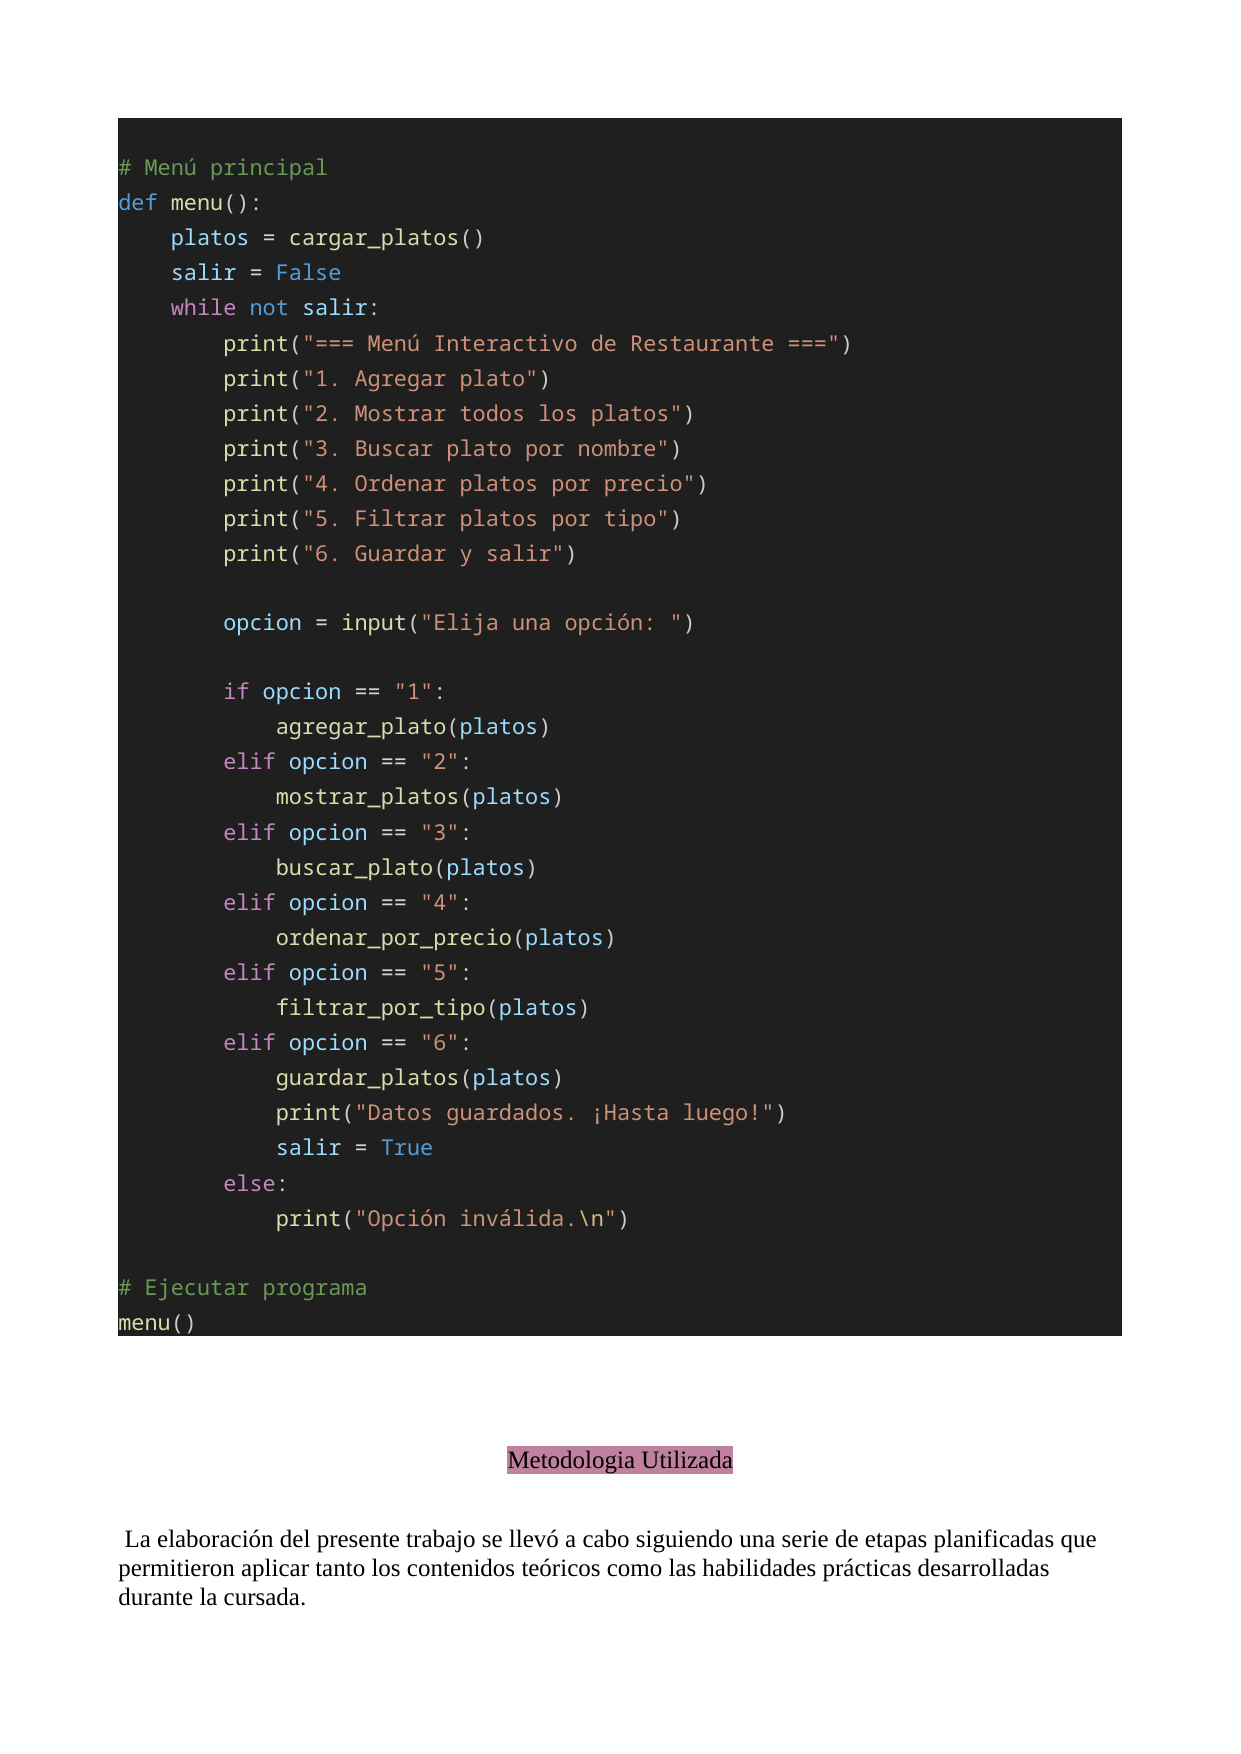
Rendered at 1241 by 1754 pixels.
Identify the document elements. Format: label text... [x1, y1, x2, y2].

text elif opcion == "5": [118, 957, 1122, 987]
text print("Opción inválida.\n") [118, 1203, 1122, 1232]
text guardar_platos(platos) [118, 1062, 1122, 1092]
text elif opcion == "3": [118, 816, 1122, 846]
text # Menú principal [118, 152, 1122, 182]
text filtrar_por_tipo(platos) [118, 992, 1122, 1022]
text print("5. Filtrar platos por tipo") [118, 503, 1122, 533]
text menu() [118, 1307, 1122, 1336]
text print("3. Buscar plato por nombre") [118, 433, 1122, 463]
text buscar_plato(platos) [118, 852, 1122, 881]
text platos = cargar_platos() [118, 222, 1122, 252]
text # Ejecutar programa [118, 1272, 1122, 1301]
text def menu(): [118, 187, 1122, 217]
text opcion = input("Elija una opción: ") [118, 607, 1122, 637]
text if opcion == "1": [118, 676, 1122, 706]
text Metodologia Utilizada [118, 1446, 1122, 1474]
text La elaboración del presente trabajo se llevó a cabo siguiendo una serie de etapas planificadas que permitieron aplicar tanto los contenidos teóricos como las habilidades prácticas desarrolladas durante la cursada. [118, 1524, 1122, 1611]
text elif opcion == "6": [118, 1027, 1122, 1057]
text print("1. Agregar plato") [118, 363, 1122, 392]
text print("=== Menú Interactivo de Restaurante ===") [118, 327, 1122, 357]
text print("2. Mostrar todos los platos") [118, 398, 1122, 427]
text while not salir: [118, 292, 1122, 322]
text mostrar_platos(platos) [118, 781, 1122, 811]
text print("4. Ordenar platos por precio") [118, 468, 1122, 498]
text ordenar_por_precio(platos) [118, 922, 1122, 952]
text elif opcion == "4": [118, 887, 1122, 916]
text elif opcion == "2": [118, 746, 1122, 776]
text else: [118, 1167, 1122, 1197]
text print("6. Guardar y salir") [118, 538, 1122, 568]
text salir = True [118, 1132, 1122, 1162]
text agregar_plato(platos) [118, 711, 1122, 741]
text salir = False [118, 257, 1122, 287]
text print("Datos guardados. ¡Hasta luego!") [118, 1097, 1122, 1127]
